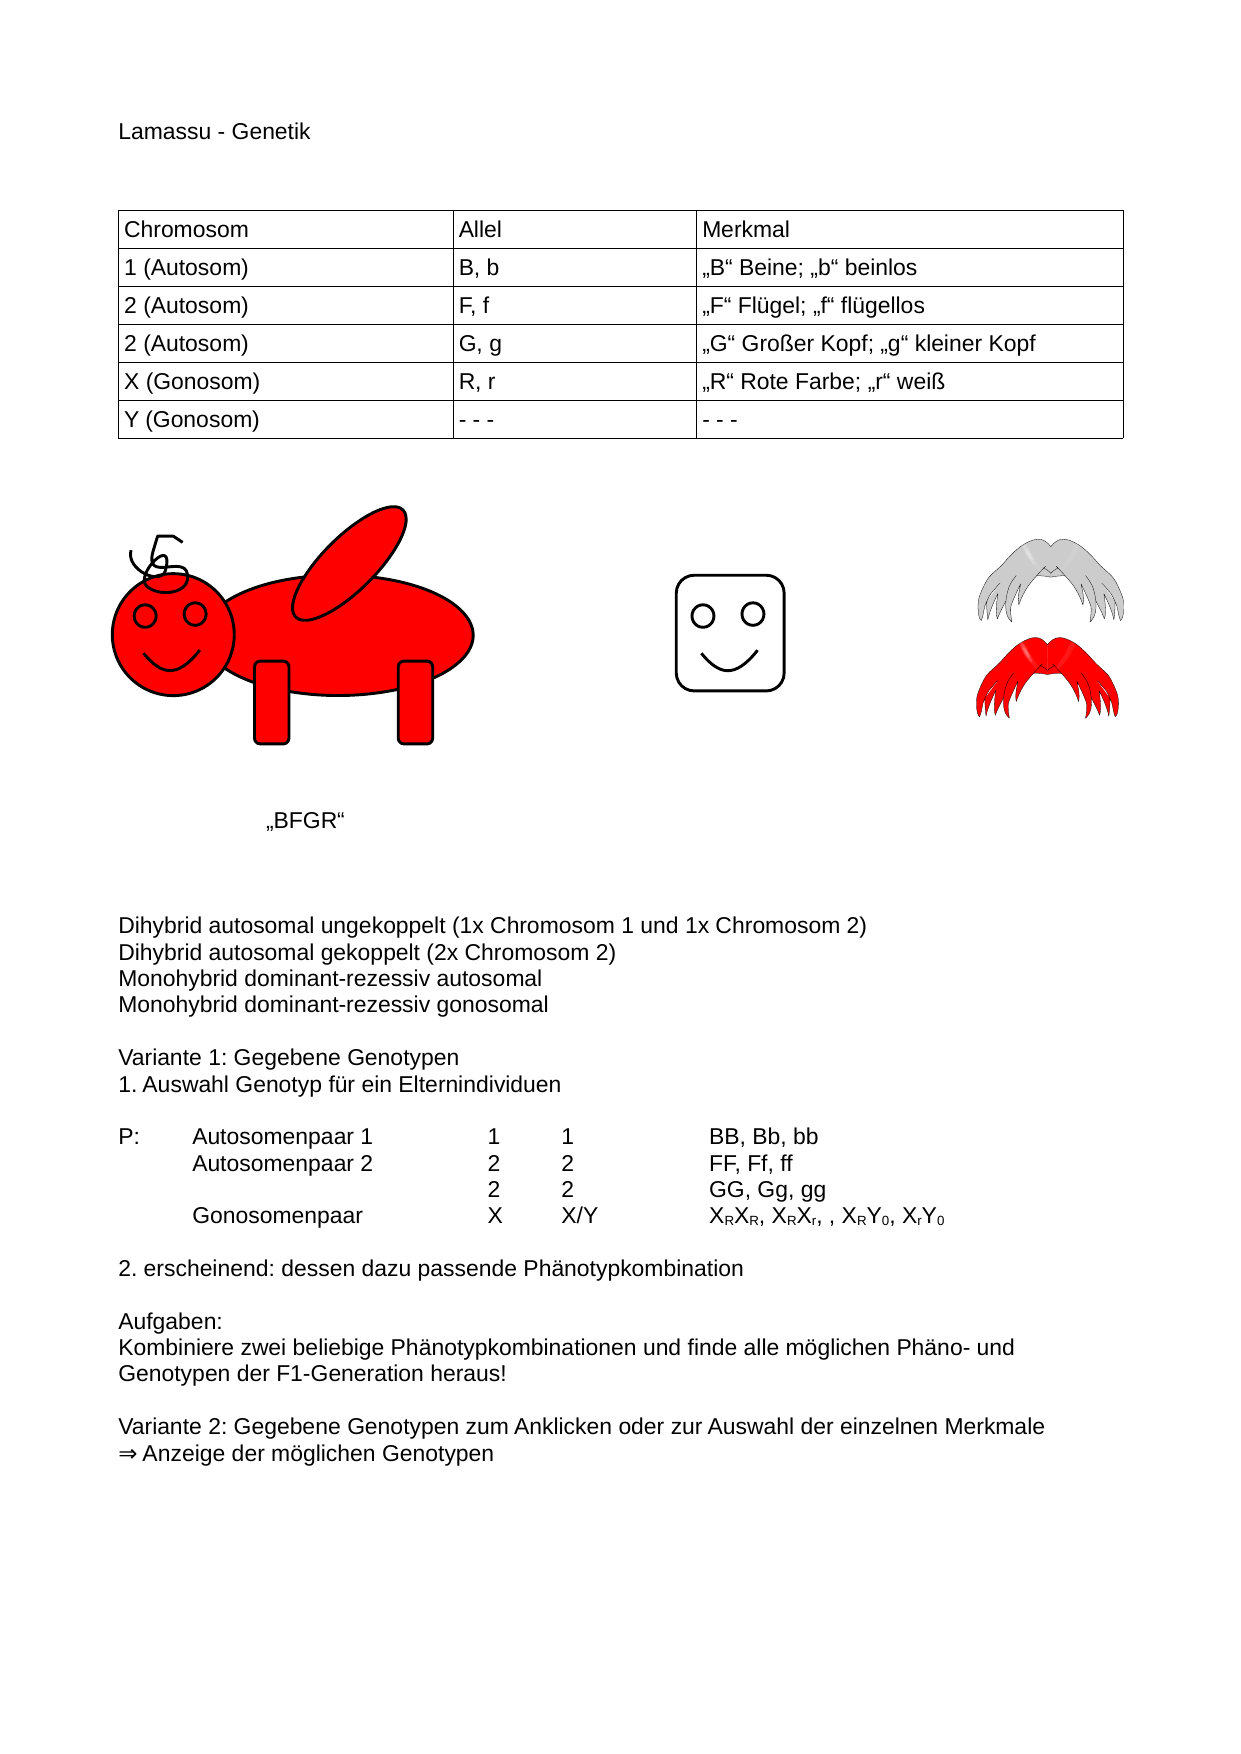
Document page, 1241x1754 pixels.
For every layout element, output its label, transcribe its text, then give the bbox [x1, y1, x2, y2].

text Monohybrid dominant-rezessiv gonosomal [118, 991, 1122, 1018]
table_cell G, g [454, 325, 696, 362]
table_cell „G“ Großer Kopf; „g“ kleiner Kopf [697, 325, 1123, 362]
table_cell 2 (Autosom) [119, 287, 453, 324]
text Dihybrid autosomal ungekoppelt (1x Chromosom 1 und 1x Chromosom 2) [118, 912, 1122, 939]
table_cell Y (Gonosom) [119, 401, 453, 438]
text Dihybrid autosomal gekoppelt (2x Chromosom 2) [118, 939, 1122, 965]
text Autosomenpaar 2 2 2 FF, Ff, ff [118, 1149, 1122, 1176]
text Variante 1: Gegebene Genotypen [118, 1044, 1122, 1071]
table_cell 1 (Autosom) [119, 249, 453, 286]
text 2 2 GG, Gg, gg [118, 1176, 1122, 1202]
text „BFGR“ [118, 807, 1122, 833]
text ⇒ Anzeige der möglichen Genotypen [118, 1439, 1122, 1466]
table_header Allel [454, 211, 696, 248]
table_cell - - - [697, 401, 1123, 438]
text Lamassu - Genetik [118, 118, 1122, 144]
text Aufgaben: [118, 1308, 1122, 1334]
table_cell B, b [454, 249, 696, 286]
text Gonosomenpaar X X/Y XRXR, XRXr, , XRY0, XrY0 [118, 1202, 1122, 1229]
text P: Autosomenpaar 1 1 1 BB, Bb, bb [118, 1123, 1122, 1149]
table_header Merkmal [697, 211, 1123, 248]
text Variante 2: Gegebene Genotypen zum Anklicken oder zur Auswahl der einzelnen Merkmale [118, 1413, 1122, 1439]
table_cell „F“ Flügel; „f“ flügellos [697, 287, 1123, 324]
table_cell R, r [454, 363, 696, 400]
text 1. Auswahl Genotyp für ein Elternindividuen [118, 1071, 1122, 1097]
text Kombiniere zwei beliebige Phänotypkombinationen und finde alle möglichen Phäno- und Genotypen der F1-Generation heraus! [118, 1334, 1122, 1387]
text Monohybrid dominant-rezessiv autosomal [118, 965, 1122, 991]
table_cell F, f [454, 287, 696, 324]
table_cell „R“ Rote Farbe; „r“ weiß [697, 363, 1123, 400]
table_header Chromosom [119, 211, 453, 248]
table_cell „B“ Beine; „b“ beinlos [697, 249, 1123, 286]
text 2. erscheinend: dessen dazu passende Phänotypkombination [118, 1255, 1122, 1281]
table_cell - - - [454, 401, 696, 438]
table_cell X (Gonosom) [119, 363, 453, 400]
table_cell 2 (Autosom) [119, 325, 453, 362]
